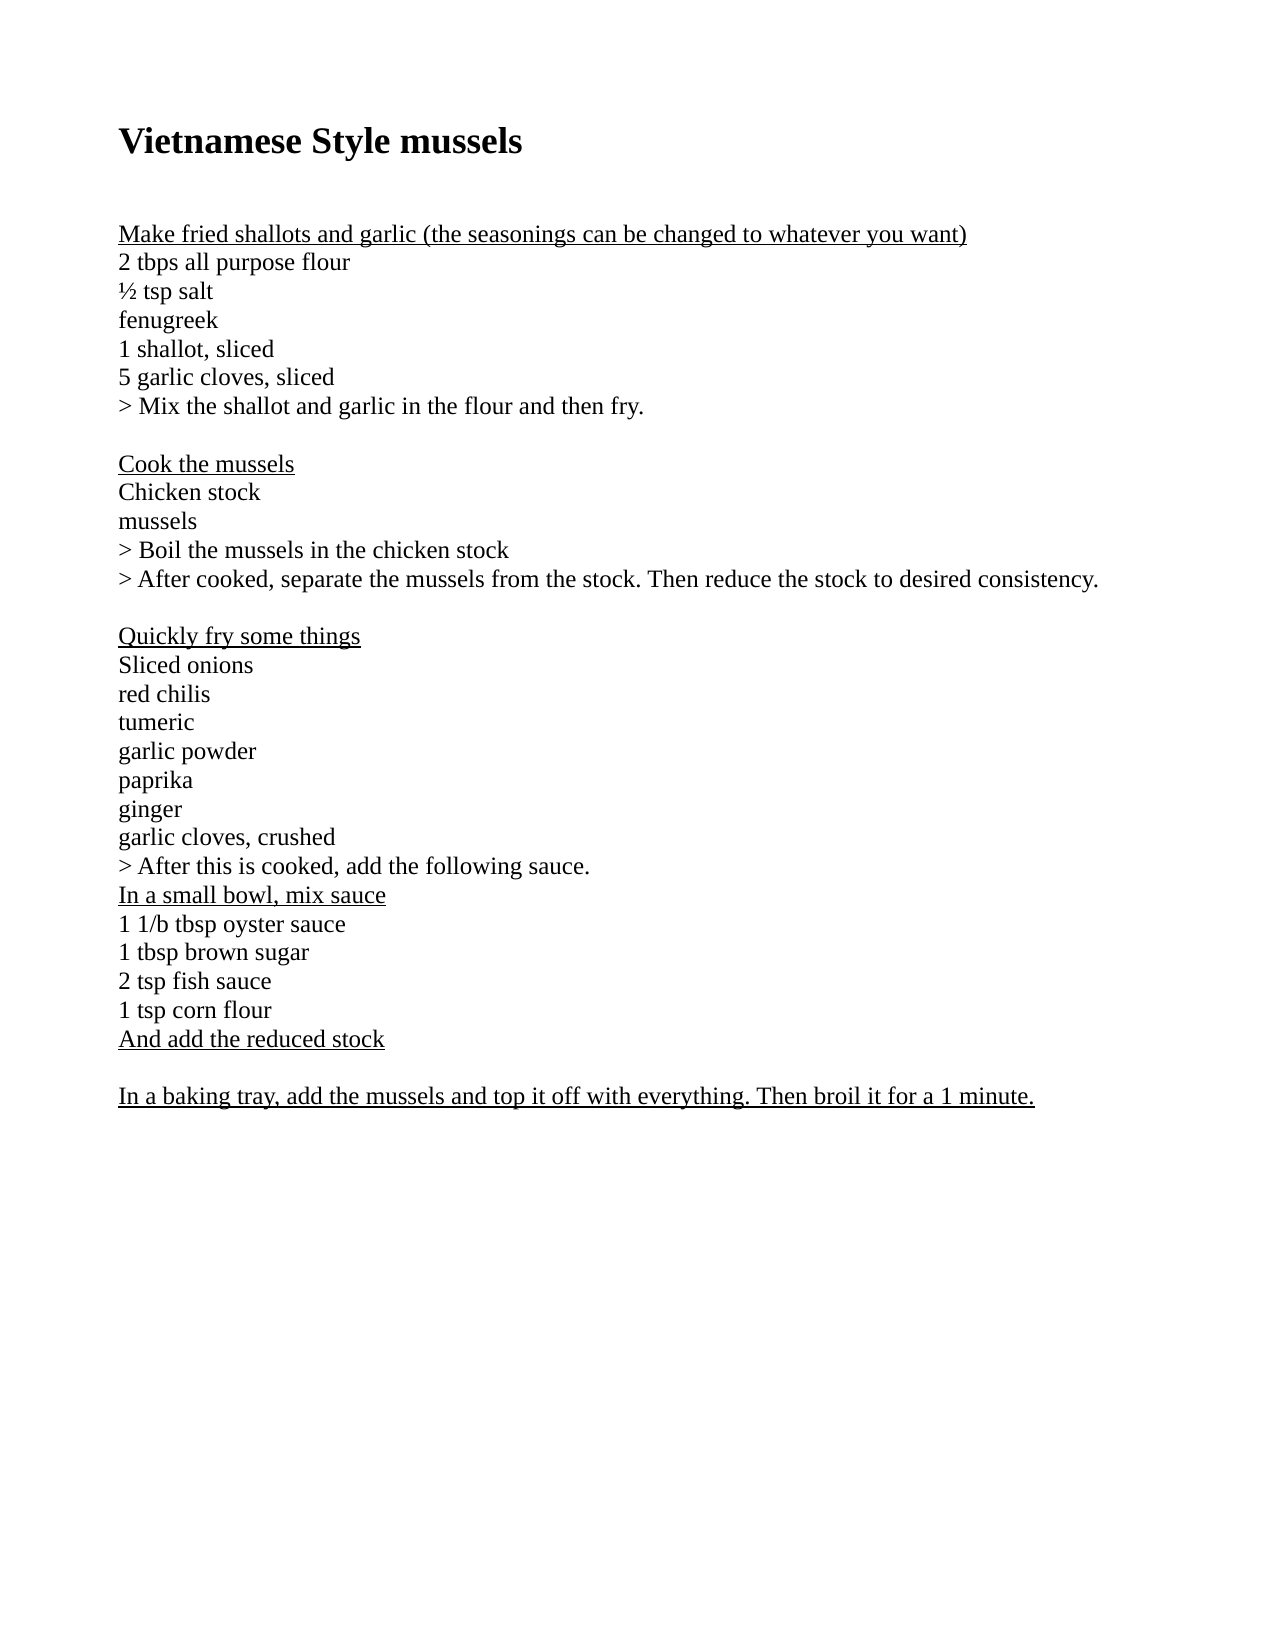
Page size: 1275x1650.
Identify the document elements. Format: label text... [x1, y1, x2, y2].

text tumeric [118, 707, 1157, 736]
text Quickly fry some things [118, 621, 1157, 650]
text 1 tsp corn flour [118, 995, 1157, 1024]
text 1 1/b tbsp oyster sauce [118, 909, 1157, 937]
text > After cooked, separate the mussels from the stock. Then reduce the stock to desired consistency. [118, 564, 1157, 592]
text Chicken stock [118, 477, 1157, 506]
text garlic cloves, crushed [118, 822, 1157, 851]
text mussels [118, 506, 1157, 535]
text 5 garlic cloves, sliced [118, 362, 1157, 391]
text ginger [118, 794, 1157, 822]
text Vietnamese Style mussels [118, 118, 1157, 161]
text In a baking tray, add the mussels and top it off with everything. Then broil it for a 1 minute. [118, 1081, 1157, 1110]
text > Mix the shallot and garlic in the flour and then fry. [118, 391, 1157, 420]
text ½ tsp salt [118, 276, 1157, 305]
text 1 shallot, sliced [118, 334, 1157, 362]
text And add the reduced stock [118, 1024, 1157, 1052]
text red chilis [118, 679, 1157, 707]
text Sliced onions [118, 650, 1157, 679]
text paprika [118, 765, 1157, 794]
text garlic powder [118, 736, 1157, 765]
text fenugreek [118, 305, 1157, 334]
text Make fried shallots and garlic (the seasonings can be changed to whatever you want) [118, 219, 1157, 247]
text > After this is cooked, add the following sauce. [118, 851, 1157, 880]
text 2 tbps all purpose flour [118, 247, 1157, 276]
text 2 tsp fish sauce [118, 966, 1157, 995]
text > Boil the mussels in the chicken stock [118, 535, 1157, 564]
text 1 tbsp brown sugar [118, 937, 1157, 966]
text Cook the mussels [118, 449, 1157, 477]
text In a small bowl, mix sauce [118, 880, 1157, 909]
